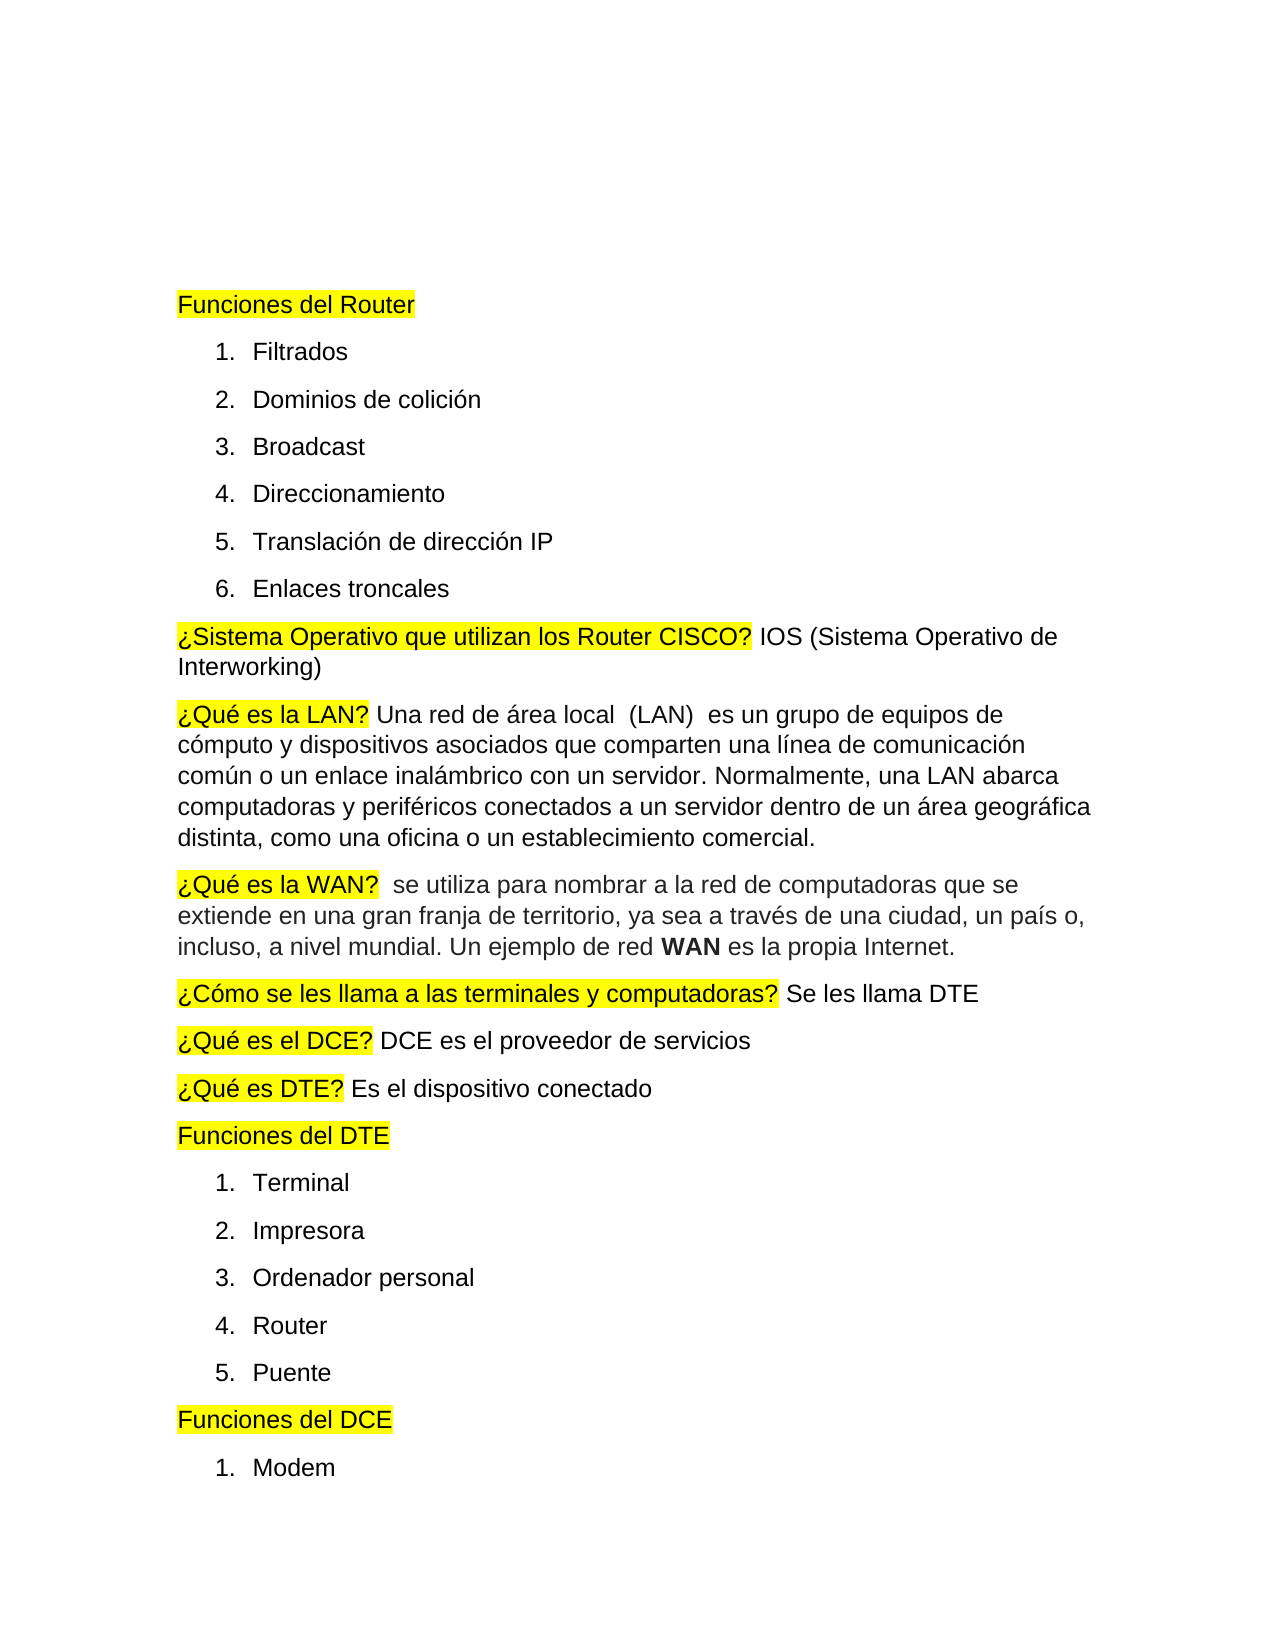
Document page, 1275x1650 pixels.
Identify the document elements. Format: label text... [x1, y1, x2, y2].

text Funciones del Router [177, 290, 1098, 318]
text ¿Qué es DTE? Es el dispositivo conectado [177, 1074, 1098, 1102]
list Modem [215, 1453, 1098, 1482]
list Puente [215, 1358, 1098, 1387]
text ¿Qué es la LAN? Una red de área local (LAN) es un grupo de equipos de cómputo y dispositivos asociados que comparten una línea de comunicación común o un enlace inalámbrico con un servidor. Normalmente, una LAN abarca computadoras y periféricos conectados a un servidor dentro de un área geográfica distinta, como una oficina o un establecimiento comercial. [177, 700, 1098, 851]
list Impresora [215, 1216, 1098, 1244]
list Terminal [215, 1168, 1098, 1197]
text ¿Cómo se les llama a las terminales y computadoras? Se les llama DTE [177, 979, 1098, 1008]
text ¿Qué es la WAN? se utiliza para nombrar a la red de computadoras que se extiende en una gran franja de territorio, ya sea a través de una ciudad, un país o, incluso, a nivel mundial. Un ejemplo de red WAN es la propia Internet. [177, 870, 1098, 960]
text Funciones del DCE [177, 1405, 1098, 1434]
text ¿Sistema Operativo que utilizan los Router CISCO? IOS (Sistema Operativo de Interworking) [177, 622, 1098, 681]
list Direccionamiento [215, 479, 1098, 508]
list Enlaces troncales [215, 574, 1098, 603]
text Funciones del DTE [177, 1121, 1098, 1150]
list Translación de dirección IP [215, 527, 1098, 556]
list Filtrados [215, 337, 1098, 366]
list Router [215, 1311, 1098, 1339]
text ¿Qué es el DCE? DCE es el proveedor de servicios [177, 1026, 1098, 1055]
list Dominios de colición [215, 384, 1098, 413]
list Ordenador personal [215, 1263, 1098, 1292]
list Broadcast [215, 432, 1098, 461]
